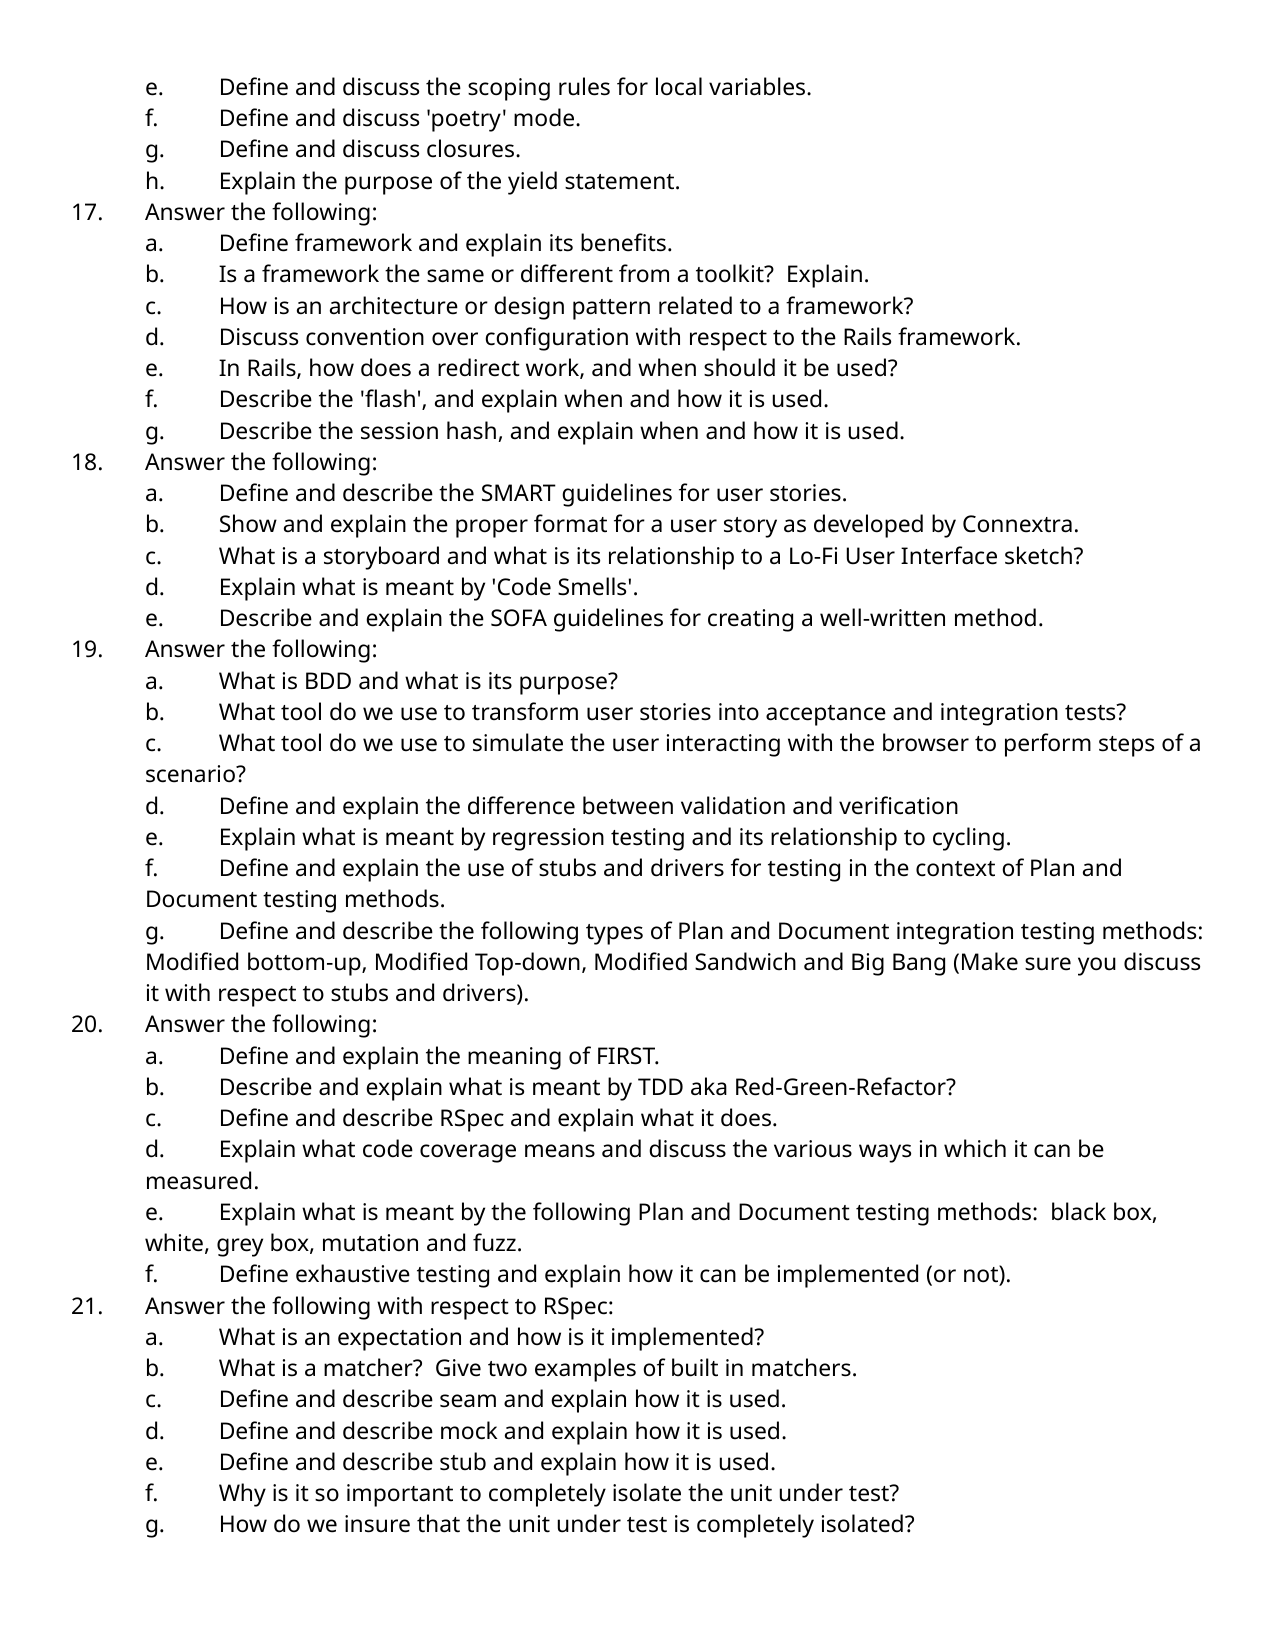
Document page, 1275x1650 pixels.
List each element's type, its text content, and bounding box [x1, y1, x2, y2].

text f. Why is it so important to completely isolate the unit under test? [145, 1477, 1204, 1508]
text g. How do we insure that the unit under test is completely isolated? [145, 1508, 1204, 1539]
text 21. Answer the following with respect to RSpec: [71, 1289, 1204, 1321]
text d. Discuss convention over configuration with respect to the Rails framework. [145, 321, 1204, 352]
text b. Describe and explain what is meant by TDD aka Red-Green-Refactor? [145, 1071, 1204, 1102]
text c. Define and describe RSpec and explain what it does. [145, 1102, 1204, 1133]
text f. Define and explain the use of stubs and drivers for testing in the context of Plan and Document testing methods. [145, 852, 1204, 914]
text g. Describe the session hash, and explain when and how it is used. [145, 414, 1204, 446]
text a. Define and describe the SMART guidelines for user stories. [145, 477, 1204, 508]
text e. Define and discuss the scoping rules for local variables. [145, 71, 1204, 102]
text 20. Answer the following: [71, 1008, 1204, 1039]
text e. Describe and explain the SOFA guidelines for creating a well-written method. [145, 602, 1204, 633]
text e. Define and describe stub and explain how it is used. [145, 1446, 1204, 1477]
text b. What tool do we use to transform user stories into acceptance and integration tests? [145, 696, 1204, 727]
text f. Define exhaustive testing and explain how it can be implemented (or not). [145, 1258, 1204, 1289]
text c. What is a storyboard and what is its relationship to a Lo-Fi User Interface sketch? [145, 539, 1204, 571]
text 17. Answer the following: [71, 196, 1204, 227]
text b. What is a matcher? Give two examples of built in matchers. [145, 1352, 1204, 1383]
text f. Describe the 'flash', and explain when and how it is used. [145, 383, 1204, 414]
text f. Define and discuss 'poetry' mode. [145, 102, 1204, 133]
text d. Define and explain the difference between validation and verification [145, 789, 1204, 821]
text c. How is an architecture or design pattern related to a framework? [145, 289, 1204, 321]
text a. Define framework and explain its benefits. [145, 227, 1204, 258]
text e. Explain what is meant by regression testing and its relationship to cycling. [145, 821, 1204, 852]
text d. Explain what is meant by 'Code Smells'. [145, 571, 1204, 602]
text a. Define and explain the meaning of FIRST. [145, 1039, 1204, 1071]
text b. Is a framework the same or different from a toolkit? Explain. [145, 258, 1204, 289]
text d. Define and describe mock and explain how it is used. [145, 1414, 1204, 1446]
text e. In Rails, how does a redirect work, and when should it be used? [145, 352, 1204, 383]
text d. Explain what code coverage means and discuss the various ways in which it can be measured. [145, 1133, 1204, 1196]
text b. Show and explain the proper format for a user story as developed by Connextra. [145, 508, 1204, 539]
text g. Define and discuss closures. [145, 133, 1204, 164]
text g. Define and describe the following types of Plan and Document integration testing methods: Modified bottom-up, Modified Top-down, Modified Sandwich and Big Bang (Make sure you discuss it with respect to stubs and drivers). [145, 914, 1204, 1008]
text h. Explain the purpose of the yield statement. [145, 164, 1204, 196]
text c. What tool do we use to simulate the user interacting with the browser to perform steps of a scenario? [145, 727, 1204, 789]
text a. What is an expectation and how is it implemented? [145, 1321, 1204, 1352]
text c. Define and describe seam and explain how it is used. [145, 1383, 1204, 1414]
text e. Explain what is meant by the following Plan and Document testing methods: black box, white, grey box, mutation and fuzz. [145, 1196, 1204, 1258]
text 19. Answer the following: [71, 633, 1204, 664]
text a. What is BDD and what is its purpose? [145, 664, 1204, 696]
text 18. Answer the following: [71, 446, 1204, 477]
